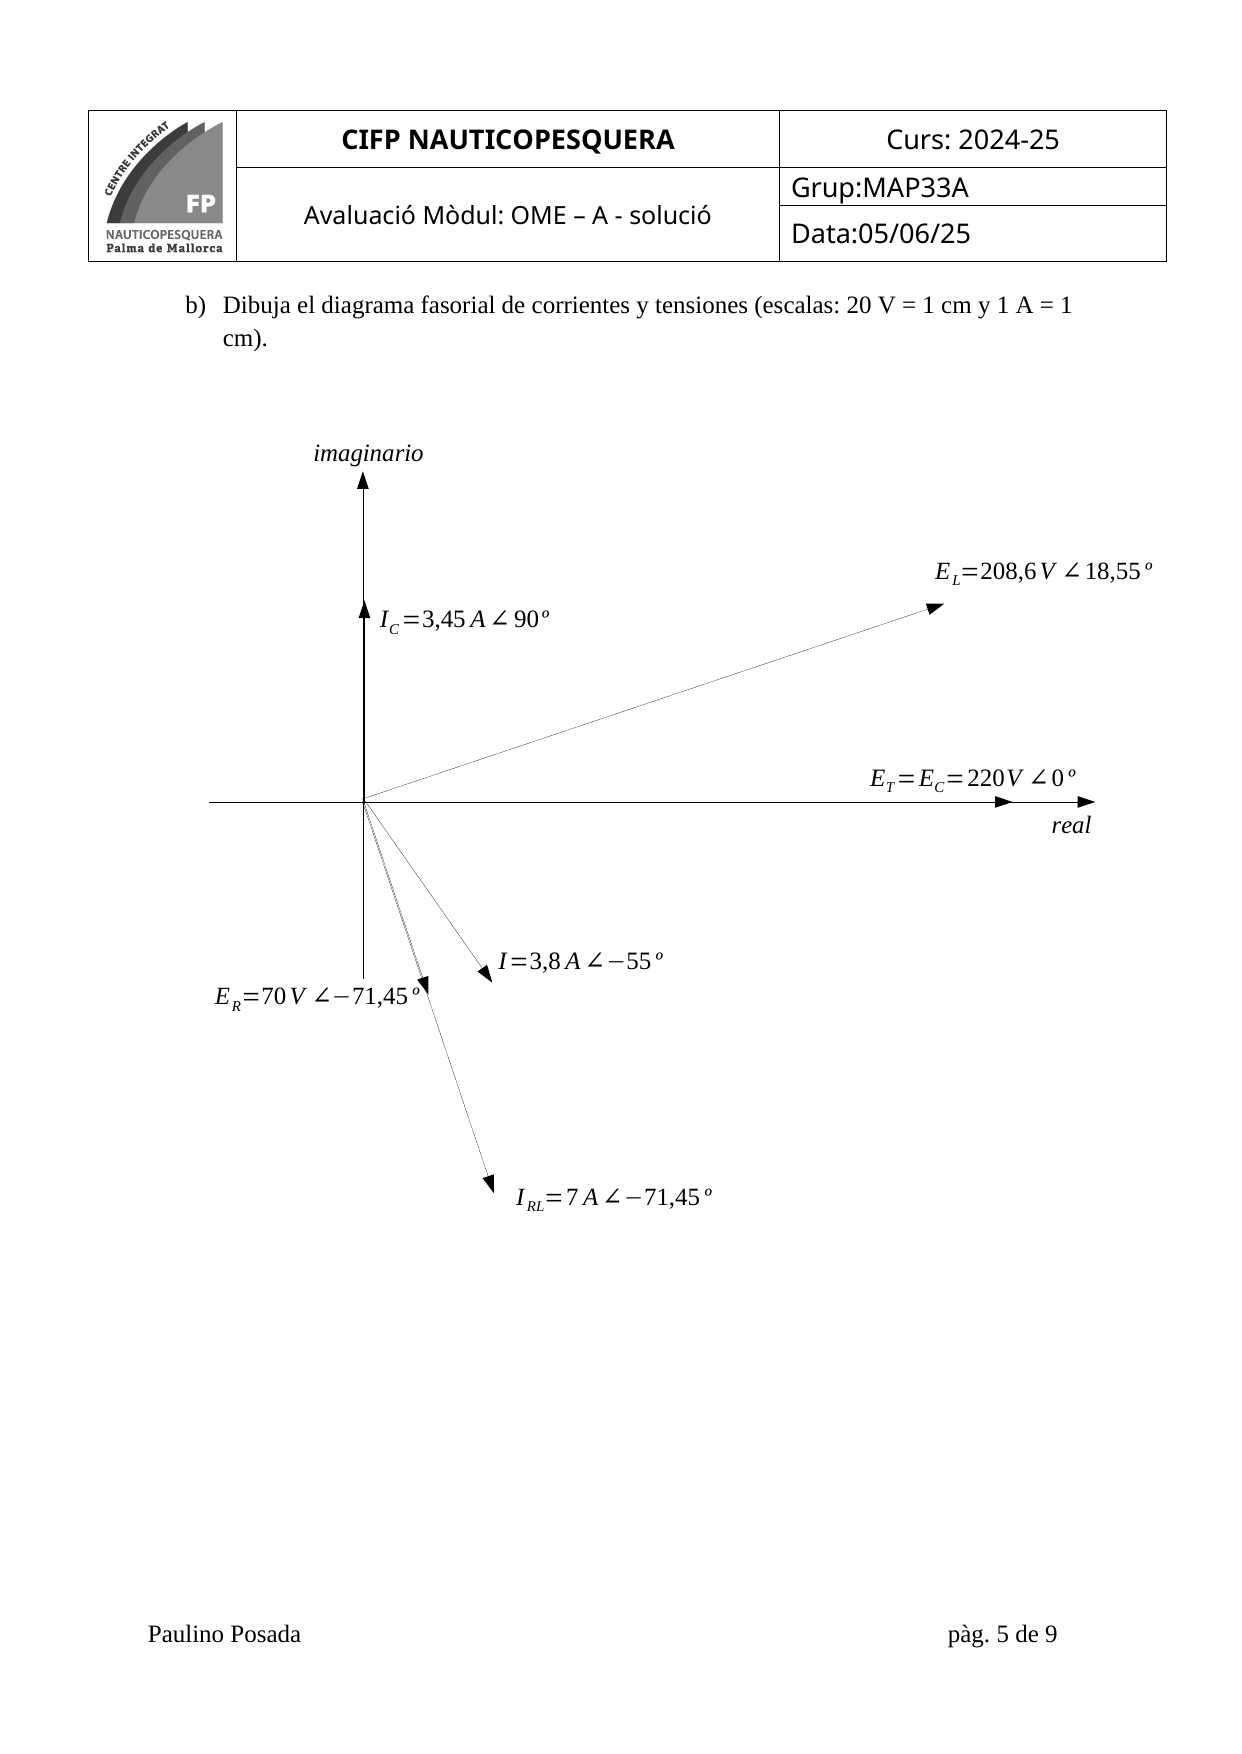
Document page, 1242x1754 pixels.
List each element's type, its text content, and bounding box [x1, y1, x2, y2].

picture [100, 111, 229, 260]
list Dibuja el diagrama fasorial de corrientes y tensiones (escalas: 20 V = 1 cm y 1 A = 1 cm). [185, 290, 1094, 352]
